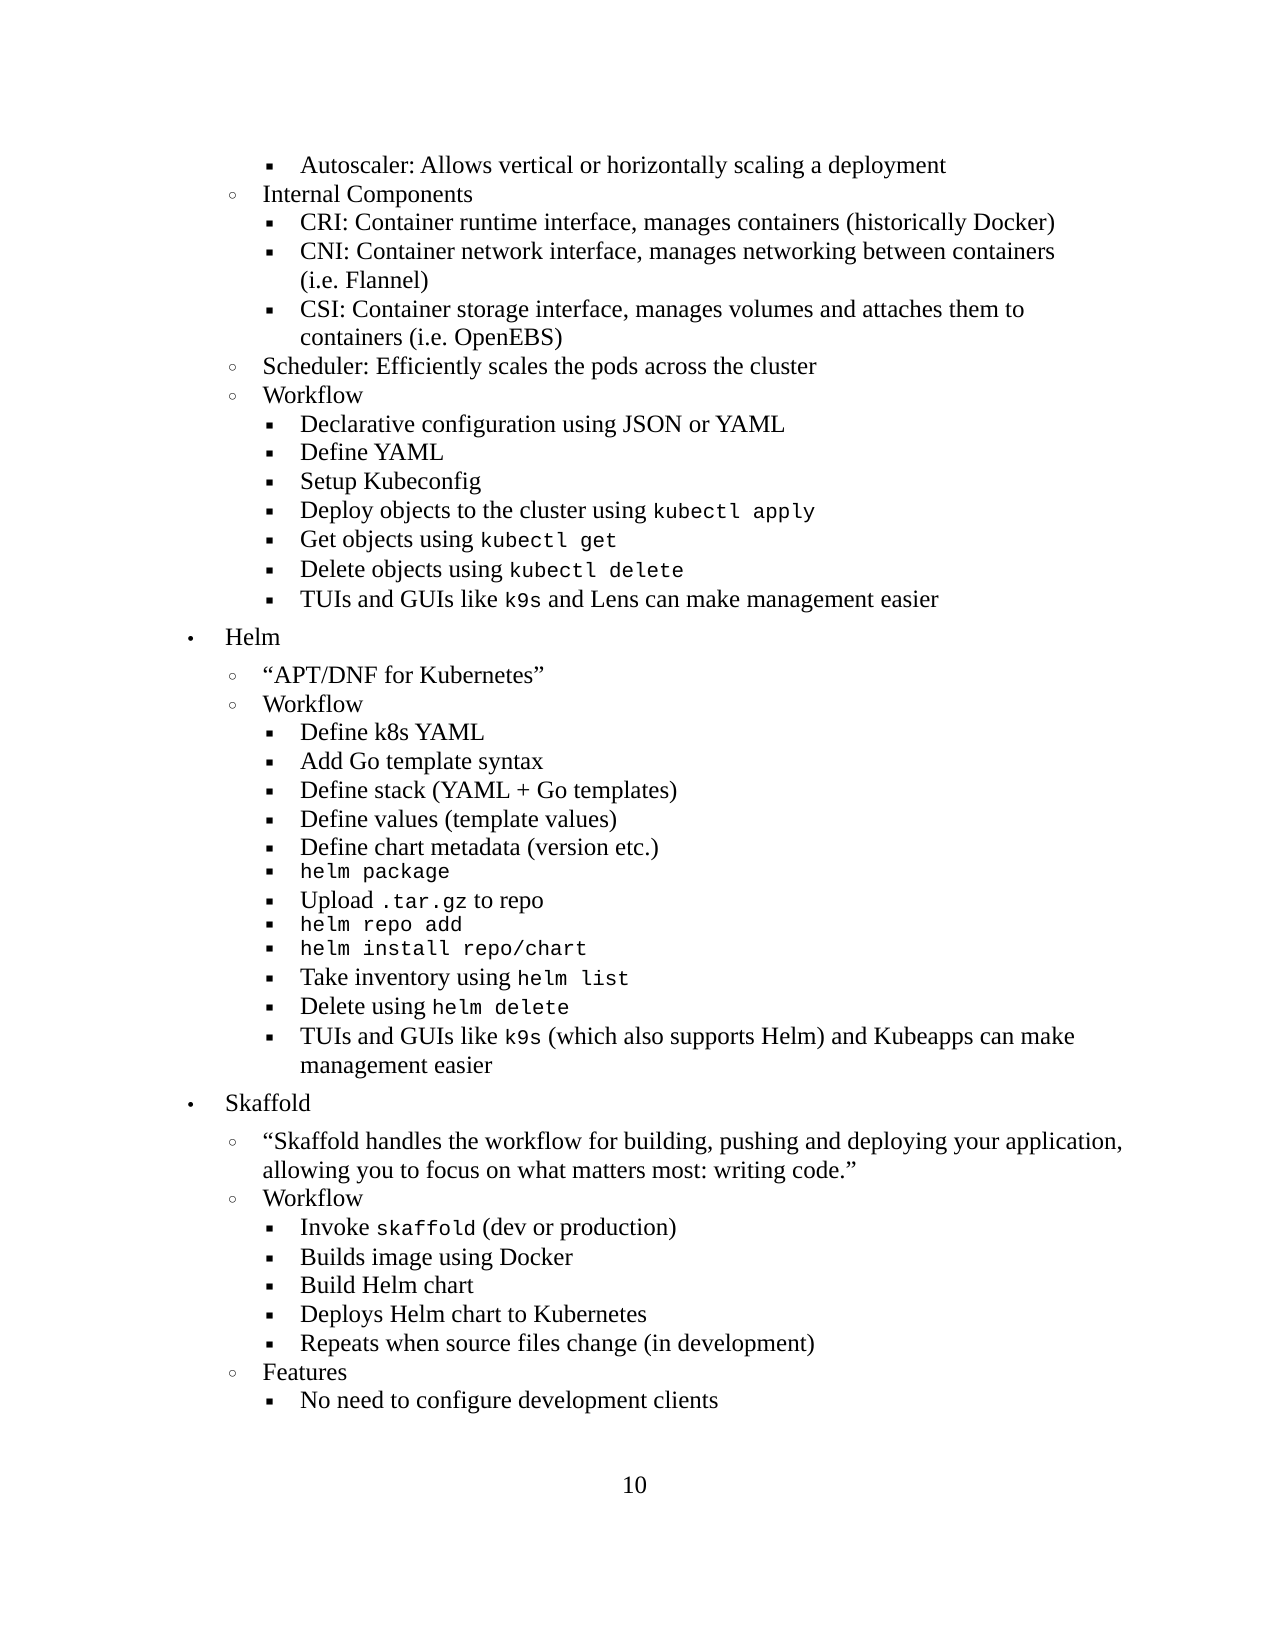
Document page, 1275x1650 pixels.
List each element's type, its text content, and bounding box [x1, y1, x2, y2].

list Autoscaler: Allows vertical or horizontally scaling a deployment [262, 150, 1125, 179]
list Internal Components [225, 179, 1125, 207]
list “APT/DNF for Kubernetes” [225, 660, 1125, 689]
list Define YAML [262, 437, 1125, 466]
list TUIs and GUIs like k9s and Lens can make management easier [262, 584, 1125, 613]
list “Skaffold handles the workflow for building, pushing and deploying your application, allowing you to focus on what matters most: writing code.” [225, 1126, 1125, 1183]
list Builds image using Docker [262, 1242, 1125, 1271]
list Define values (template values) [262, 804, 1125, 832]
list Build Helm chart [262, 1271, 1125, 1299]
list Add Go template syntax [262, 746, 1125, 775]
list Workflow [225, 1183, 1125, 1212]
list Repeats when source files change (in development) [262, 1328, 1125, 1357]
list Get objects using kubectl get [262, 524, 1125, 554]
list Take inventory using helm list [262, 962, 1125, 991]
list TUIs and GUIs like k9s (which also supports Helm) and Kubeapps can make management easier [262, 1021, 1125, 1079]
list helm package [262, 861, 1125, 885]
list Define k8s YAML [262, 717, 1125, 746]
list Scheduler: Efficiently scales the pods across the cluster [225, 351, 1125, 380]
list CRI: Container runtime interface, manages containers (historically Docker) [262, 207, 1125, 236]
list Upload .tar.gz to repo [262, 885, 1125, 914]
list Define stack (YAML + Go templates) [262, 775, 1125, 804]
list Invoke skaffold (dev or production) [262, 1212, 1125, 1242]
list Helm [187, 622, 1125, 651]
list Deploys Helm chart to Kubernetes [262, 1299, 1125, 1328]
list Workflow [225, 689, 1125, 717]
list CNI: Container network interface, manages networking between containers (i.e. Flannel) [262, 236, 1125, 294]
list Workflow [225, 380, 1125, 409]
list helm install repo/chart [262, 938, 1125, 962]
list Delete objects using kubectl delete [262, 554, 1125, 584]
list Delete using helm delete [262, 991, 1125, 1021]
list CSI: Container storage interface, manages volumes and attaches them to containers (i.e. OpenEBS) [262, 294, 1125, 351]
list helm repo add [262, 914, 1125, 938]
list Skaffold [187, 1088, 1125, 1117]
list No need to configure development clients [262, 1386, 1125, 1414]
list Deploy objects to the cluster using kubectl apply [262, 495, 1125, 524]
list Features [225, 1357, 1125, 1386]
list Declarative configuration using JSON or YAML [262, 409, 1125, 437]
list Define chart metadata (version etc.) [262, 832, 1125, 861]
list Setup Kubeconfig [262, 466, 1125, 495]
